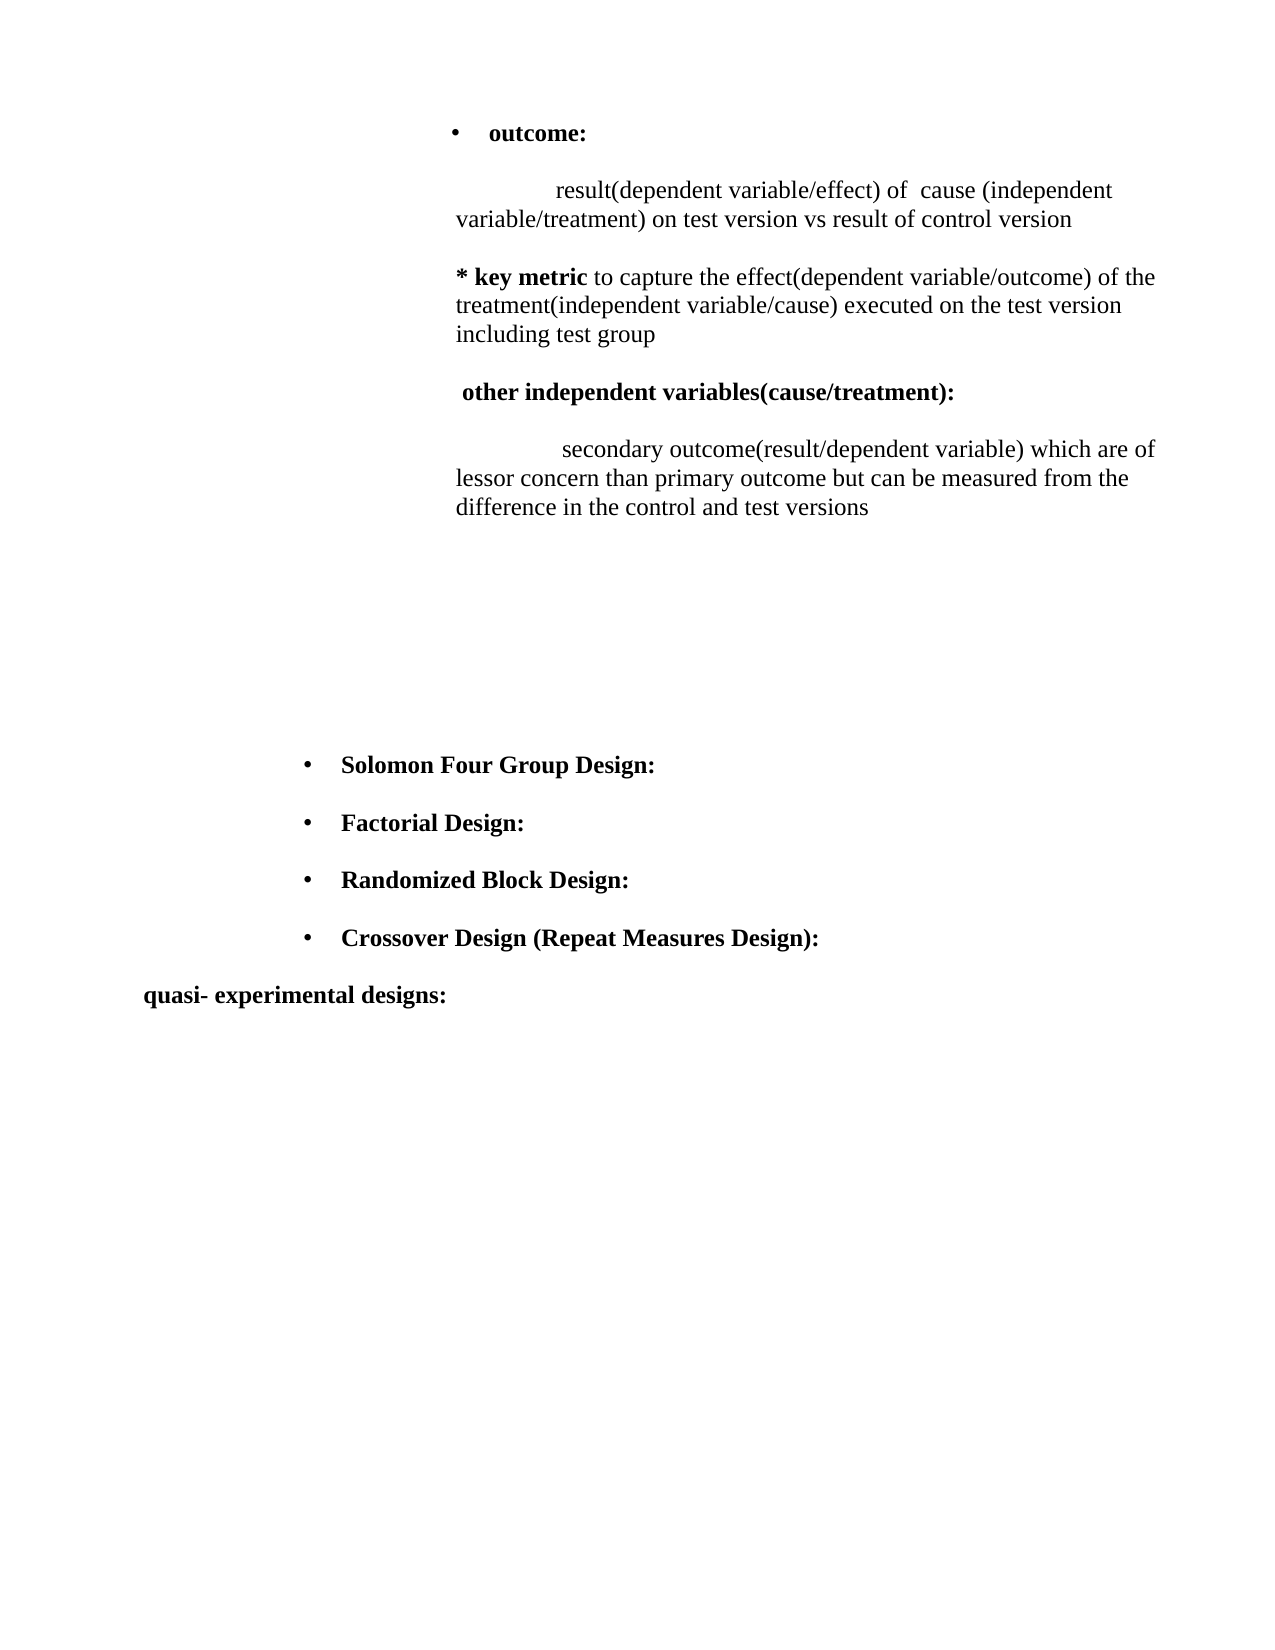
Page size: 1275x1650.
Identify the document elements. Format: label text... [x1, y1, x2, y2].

list Crossover Design (Repeat Measures Design): [303, 923, 1157, 952]
text secondary outcome(result/dependent variable) which are of lessor concern than primary outcome but can be measured from the difference in the control and test versions [456, 434, 1157, 521]
list Factorial Design: [303, 808, 1157, 837]
text * key metric to capture the effect(dependent variable/outcome) of the treatment(independent variable/cause) executed on the test version including test group [456, 262, 1157, 348]
list Randomized Block Design: [303, 866, 1157, 894]
list Solomon Four Group Design: [303, 751, 1157, 779]
text quasi- experimental designs: [118, 981, 1157, 1009]
list outcome: [451, 118, 1157, 147]
text result(dependent variable/effect) of cause (independent variable/treatment) on test version vs result of control version [456, 176, 1157, 233]
text other independent variables(cause/treatment): [456, 377, 1157, 406]
